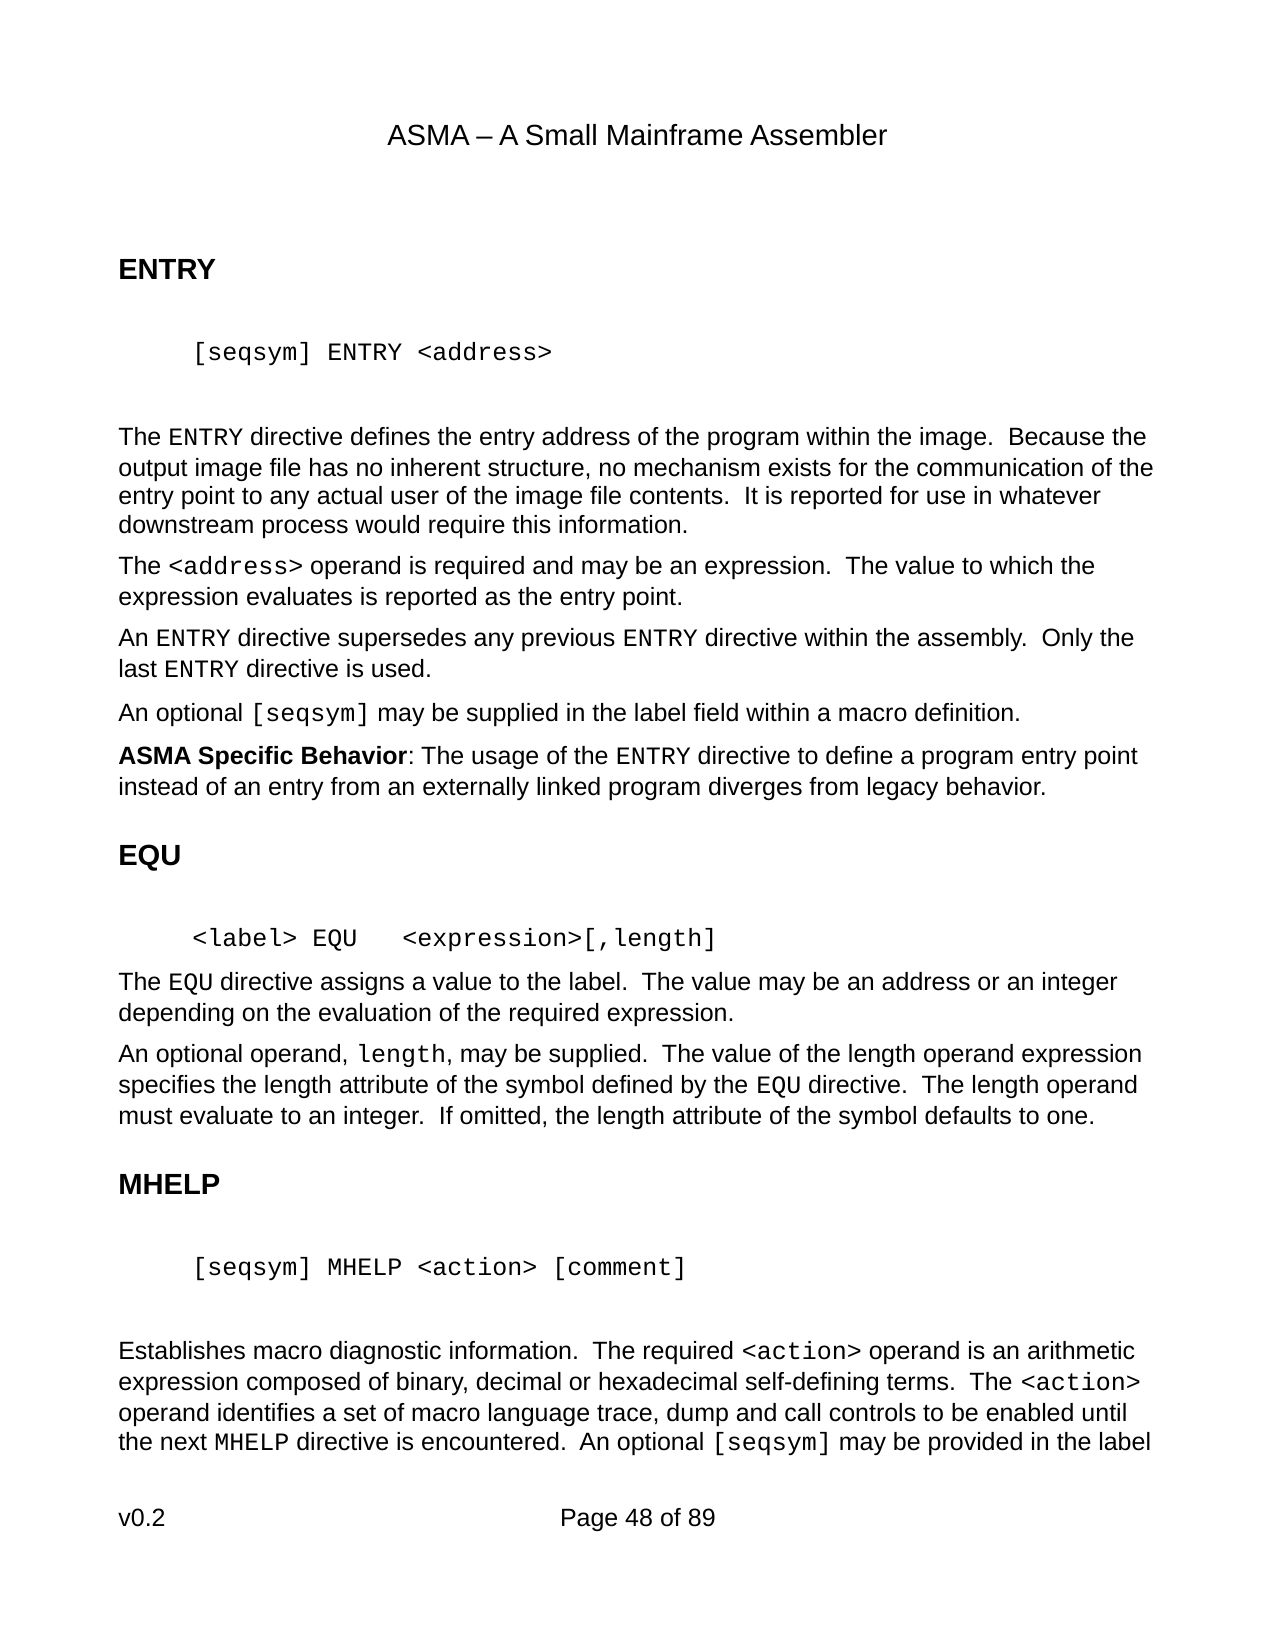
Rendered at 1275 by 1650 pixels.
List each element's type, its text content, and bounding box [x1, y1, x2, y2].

text An optional operand, length, may be supplied. The value of the length operand expression specifies the length attribute of the symbol defined by the EQU directive. The length operand must evaluate to an integer. If omitted, the length attribute of the symbol defaults to one. [118, 1039, 1157, 1129]
text The EQU directive assigns a value to the label. The value may be an address or an integer depending on the evaluation of the required expression. [118, 967, 1157, 1026]
text The ENTRY directive defines the entry address of the program within the image. Because the output image file has no inherent structure, no mechanism exists for the communication of the entry point to any actual user of the image file contents. It is reported for use in whatever downstream process would require this information. [118, 422, 1157, 539]
text The <address> operand is required and may be an expression. The value to which the expression evaluates is reported as the entry point. [118, 551, 1157, 611]
text An optional [seqsym] may be supplied in the label field within a macro definition. [118, 698, 1157, 729]
subtitle ENTRY [118, 252, 1157, 286]
text <label> EQU <expression>[,length] [192, 926, 1157, 954]
text Establishes macro diagnostic information. The required <action> operand is an arithmetic expression composed of binary, decimal or hexadecimal self-defining terms. The <action> operand identifies a set of macro language trace, dump and call controls to be enabled until the next MHELP directive is encountered. An optional [seqsym] may be provided in the label [118, 1336, 1157, 1457]
text [seqsym] ENTRY <address> [192, 339, 1157, 368]
text An ENTRY directive supersedes any previous ENTRY directive within the assembly. Only the last ENTRY directive is used. [118, 623, 1157, 685]
subtitle MHELP [118, 1167, 1157, 1200]
subtitle EQU [118, 838, 1157, 872]
text ASMA Specific Behavior: The usage of the ENTRY directive to define a program entry point instead of an entry from an externally linked program diverges from legacy behavior. [118, 741, 1157, 801]
text [seqsym] MHELP <action> [comment] [192, 1254, 1157, 1282]
